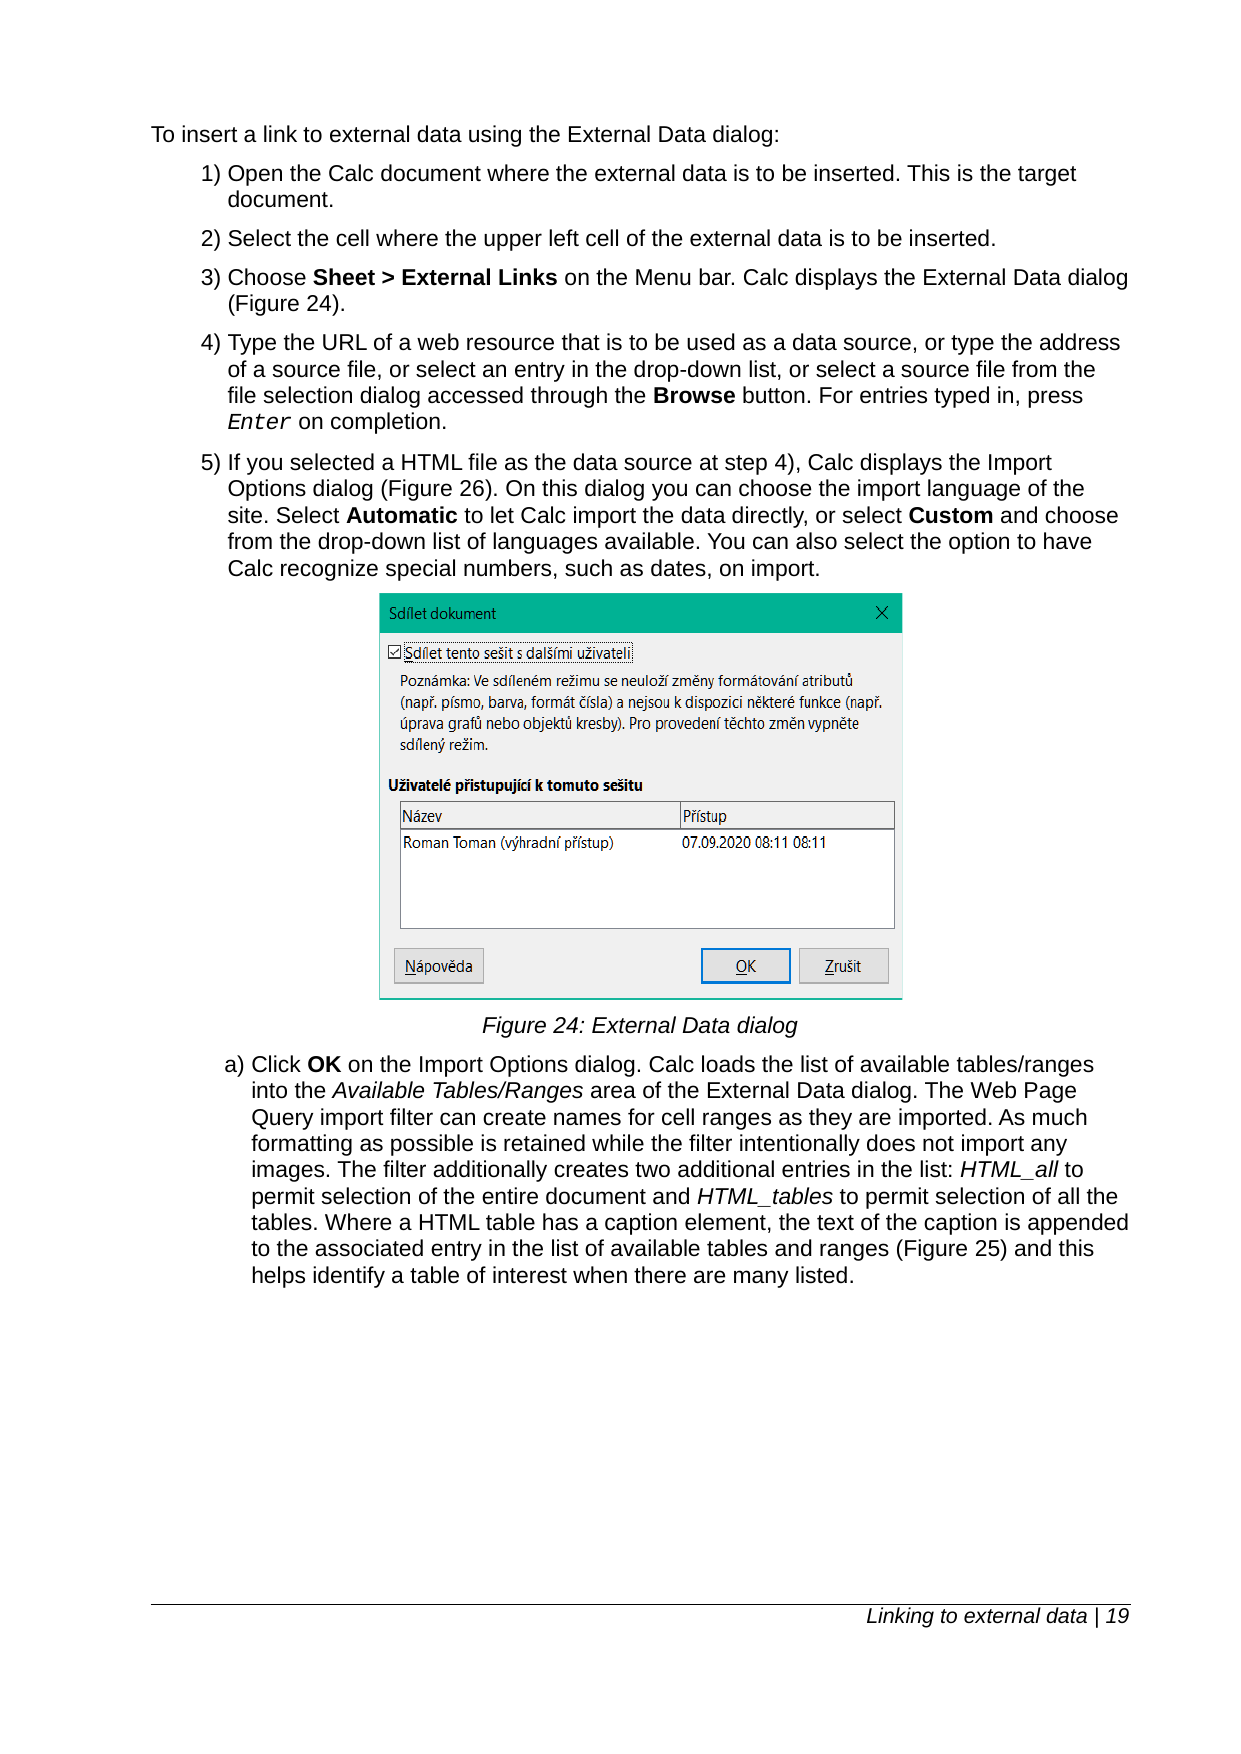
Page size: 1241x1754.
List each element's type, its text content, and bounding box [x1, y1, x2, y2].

list Type the URL of a web resource that is to be used as a data source, or type the address of a source file, or select an entry in the drop-down list, or select a source file from the file selection dialog accessed through the Browse button. For entries typed in, press Enter on completion. [227, 329, 1131, 437]
list If you selected a HTML file as the data source at step 4), Calc displays the Import Options dialog (Figure 26). On this dialog you can choose the import language of the site. Select Automatic to let Calc import the data directly, or select Custom and choose from the drop-down list of languages available. You can also select the option to have Calc recognize special numbers, such as dates, on import. [227, 449, 1131, 581]
text Figure 24: External Data dialog [151, 1012, 1131, 1038]
picture [379, 593, 903, 1000]
list Select the cell where the upper left cell of the external data is to be inserted. [227, 225, 1131, 251]
list Open the Calc document where the external data is to be inserted. This is the target document. [227, 160, 1131, 213]
list To insert a link to external data using the External Data dialog: [151, 121, 1131, 147]
list Choose Sheet > External Links on the Menu bar. Calc displays the External Data dialog (Figure 24). [227, 264, 1131, 317]
list Click OK on the Import Options dialog. Calc loads the list of available tables/ranges into the Available Tables/Ranges area of the External Data dialog. The Web Page Query import filter can create names for cell ranges as they are imported. As much formatting as possible is retained while the filter intentionally does not import any images. The filter additionally creates two additional entries in the list: HTML_all to permit selection of the entire document and HTML_tables to permit selection of all the tables. Where a HTML table has a caption element, the text of the caption is appended to the associated entry in the list of available tables and ranges (Figure 25) and this helps identify a table of interest when there are many listed. [251, 1051, 1131, 1288]
